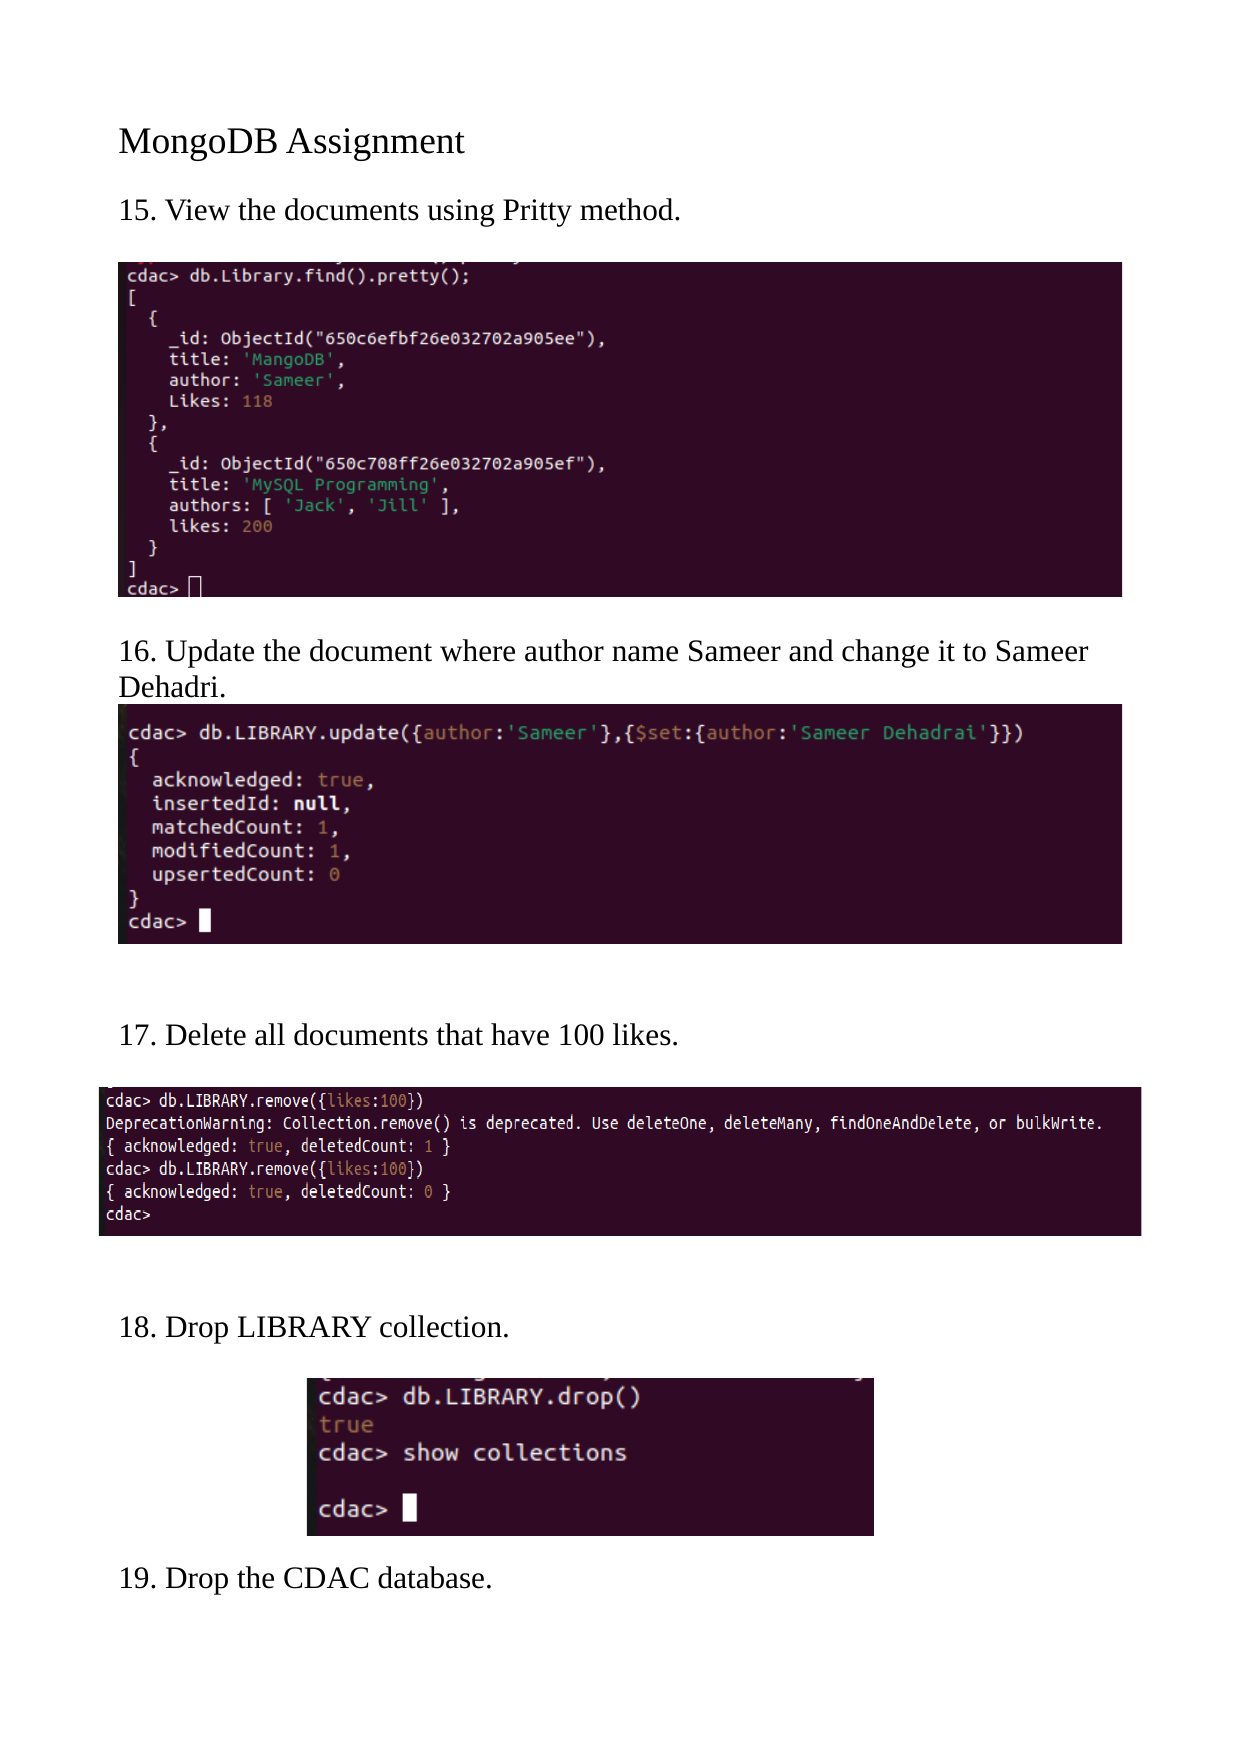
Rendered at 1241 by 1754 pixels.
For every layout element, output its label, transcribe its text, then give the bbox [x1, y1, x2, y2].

picture [98, 1087, 1142, 1236]
picture [306, 1378, 874, 1536]
picture [118, 262, 1123, 597]
text 15. View the documents using Pritty method. [118, 191, 1122, 227]
text 19. Drop the CDAC database. [118, 1559, 1122, 1595]
text 18. Drop LIBRARY collection. [118, 1308, 1122, 1344]
picture [118, 704, 1123, 944]
text 17. Delete all documents that have 100 likes. [118, 1016, 1122, 1052]
text 16. Update the document where author name Sameer and change it to Sameer Dehadri. [118, 633, 1122, 704]
